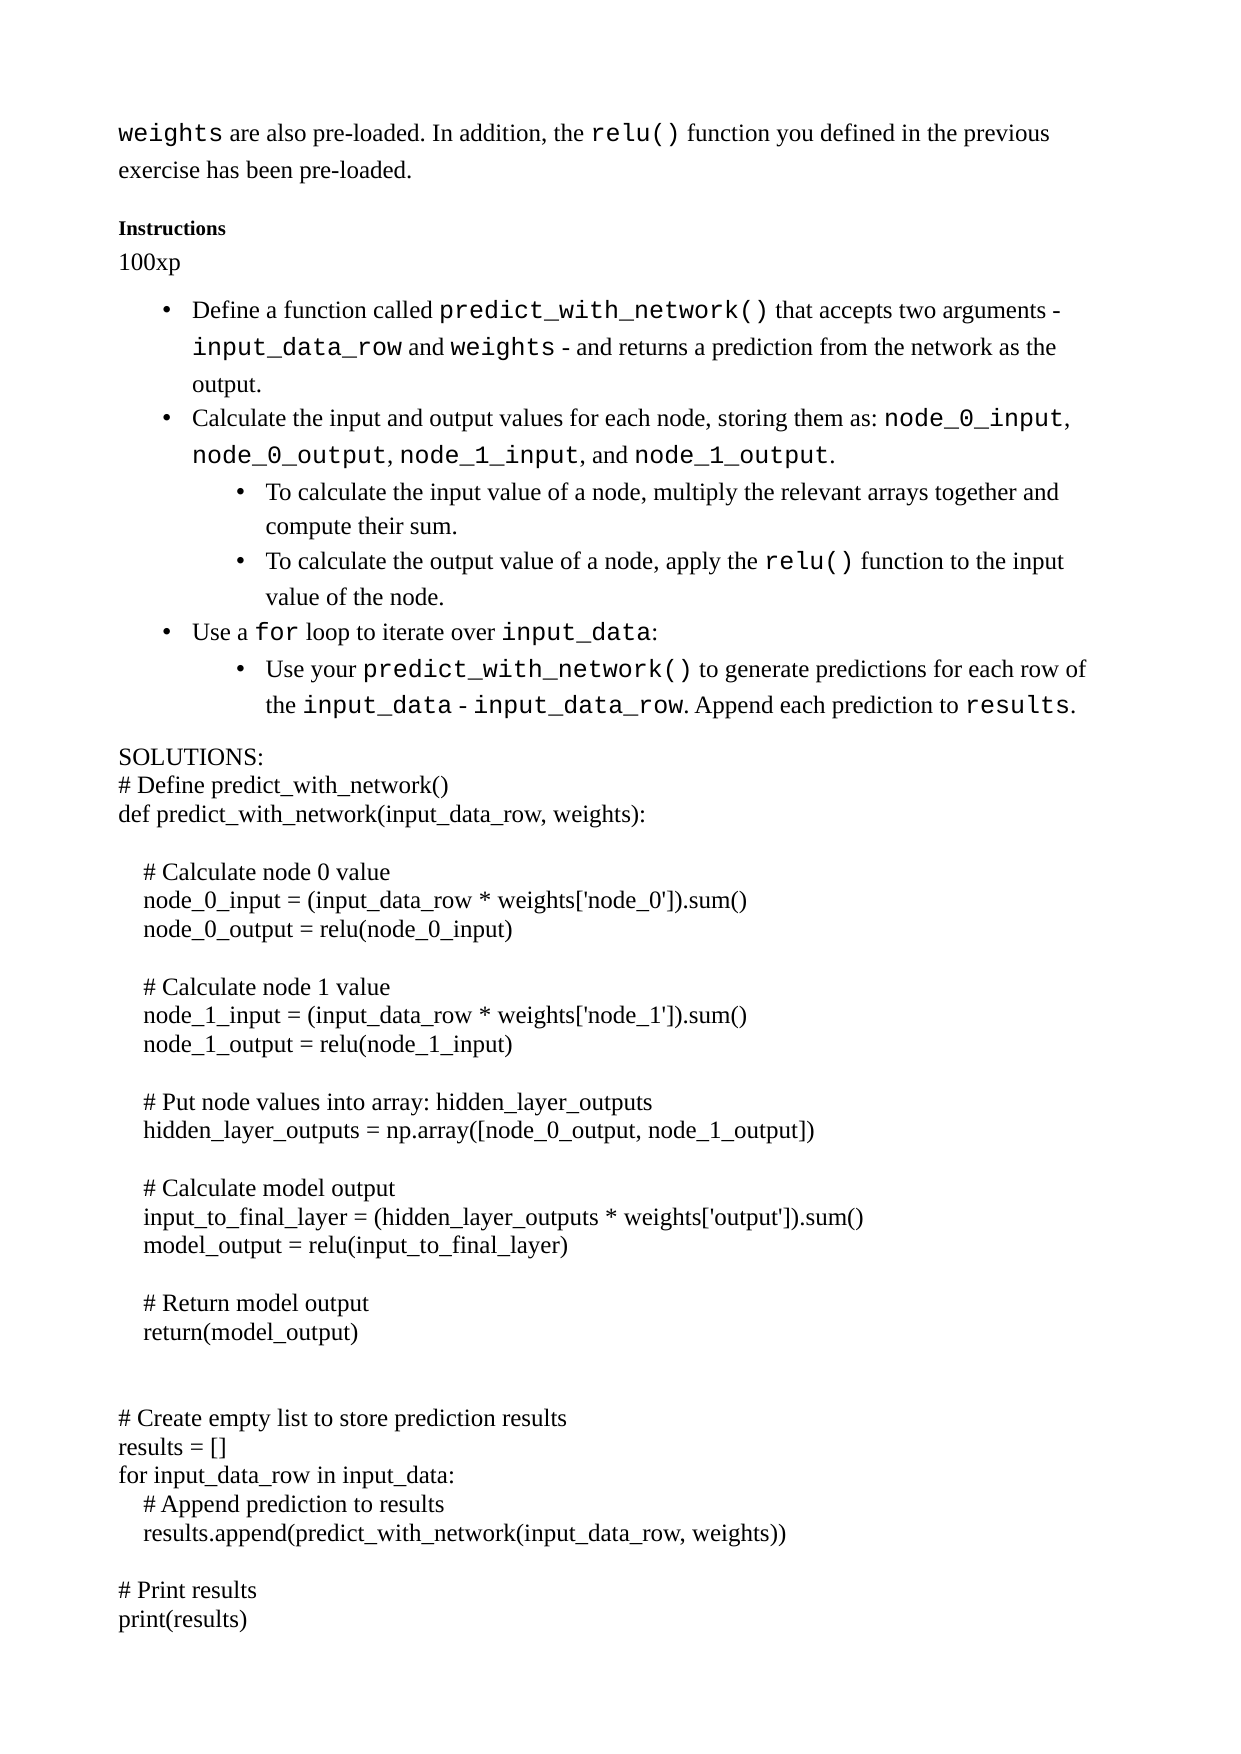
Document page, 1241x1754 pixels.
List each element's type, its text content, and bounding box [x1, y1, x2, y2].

text return(model_output) [118, 1317, 1122, 1346]
text 100xp [118, 247, 1122, 275]
text # Calculate node 0 value [118, 857, 1122, 886]
text results.append(predict_with_network(input_data_row, weights)) [118, 1518, 1122, 1547]
text model_output = relu(input_to_final_layer) [118, 1231, 1122, 1259]
list Use a for loop to iterate over input_data: [162, 617, 1122, 648]
text node_1_input = (input_data_row * weights['node_1']).sum() [118, 1001, 1122, 1029]
text # Append prediction to results [118, 1489, 1122, 1518]
text weights are also pre-loaded. In addition, the relu() function you defined in the previous exercise has been pre-loaded. [118, 118, 1122, 183]
text node_0_output = relu(node_0_input) [118, 914, 1122, 943]
text input_to_final_layer = (hidden_layer_outputs * weights['output']).sum() [118, 1202, 1122, 1231]
list To calculate the output value of a node, apply the relu() function to the input value of the node. [236, 546, 1122, 611]
text for input_data_row in input_data: [118, 1461, 1122, 1489]
list Define a function called predict_with_network() that accepts two arguments - input_data_row and weights - and returns a prediction from the network as the output. [162, 296, 1122, 397]
text # Calculate node 1 value [118, 972, 1122, 1001]
list To calculate the input value of a node, multiply the relevant arrays together and compute their sum. [236, 477, 1122, 540]
text node_1_output = relu(node_1_input) [118, 1029, 1122, 1058]
text node_0_input = (input_data_row * weights['node_0']).sum() [118, 886, 1122, 914]
text # Calculate model output [118, 1173, 1122, 1202]
text print(results) [118, 1604, 1122, 1633]
text hidden_layer_outputs = np.array([node_0_output, node_1_output]) [118, 1116, 1122, 1144]
subtitle Instructions [118, 216, 1122, 240]
text results = [] [118, 1432, 1122, 1461]
text SOLUTIONS: [118, 742, 1122, 771]
text def predict_with_network(input_data_row, weights): [118, 799, 1122, 828]
text # Print results [118, 1576, 1122, 1604]
list Calculate the input and output values for each node, storing them as: node_0_input, node_0_output, node_1_input, and node_1_output. [162, 403, 1122, 471]
text # Define predict_with_network() [118, 771, 1122, 799]
text # Return model output [118, 1288, 1122, 1317]
list Use your predict_with_network() to generate predictions for each row of the input_data - input_data_row. Append each prediction to results. [236, 654, 1122, 721]
text # Put node values into array: hidden_layer_outputs [118, 1087, 1122, 1116]
text # Create empty list to store prediction results [118, 1403, 1122, 1432]
